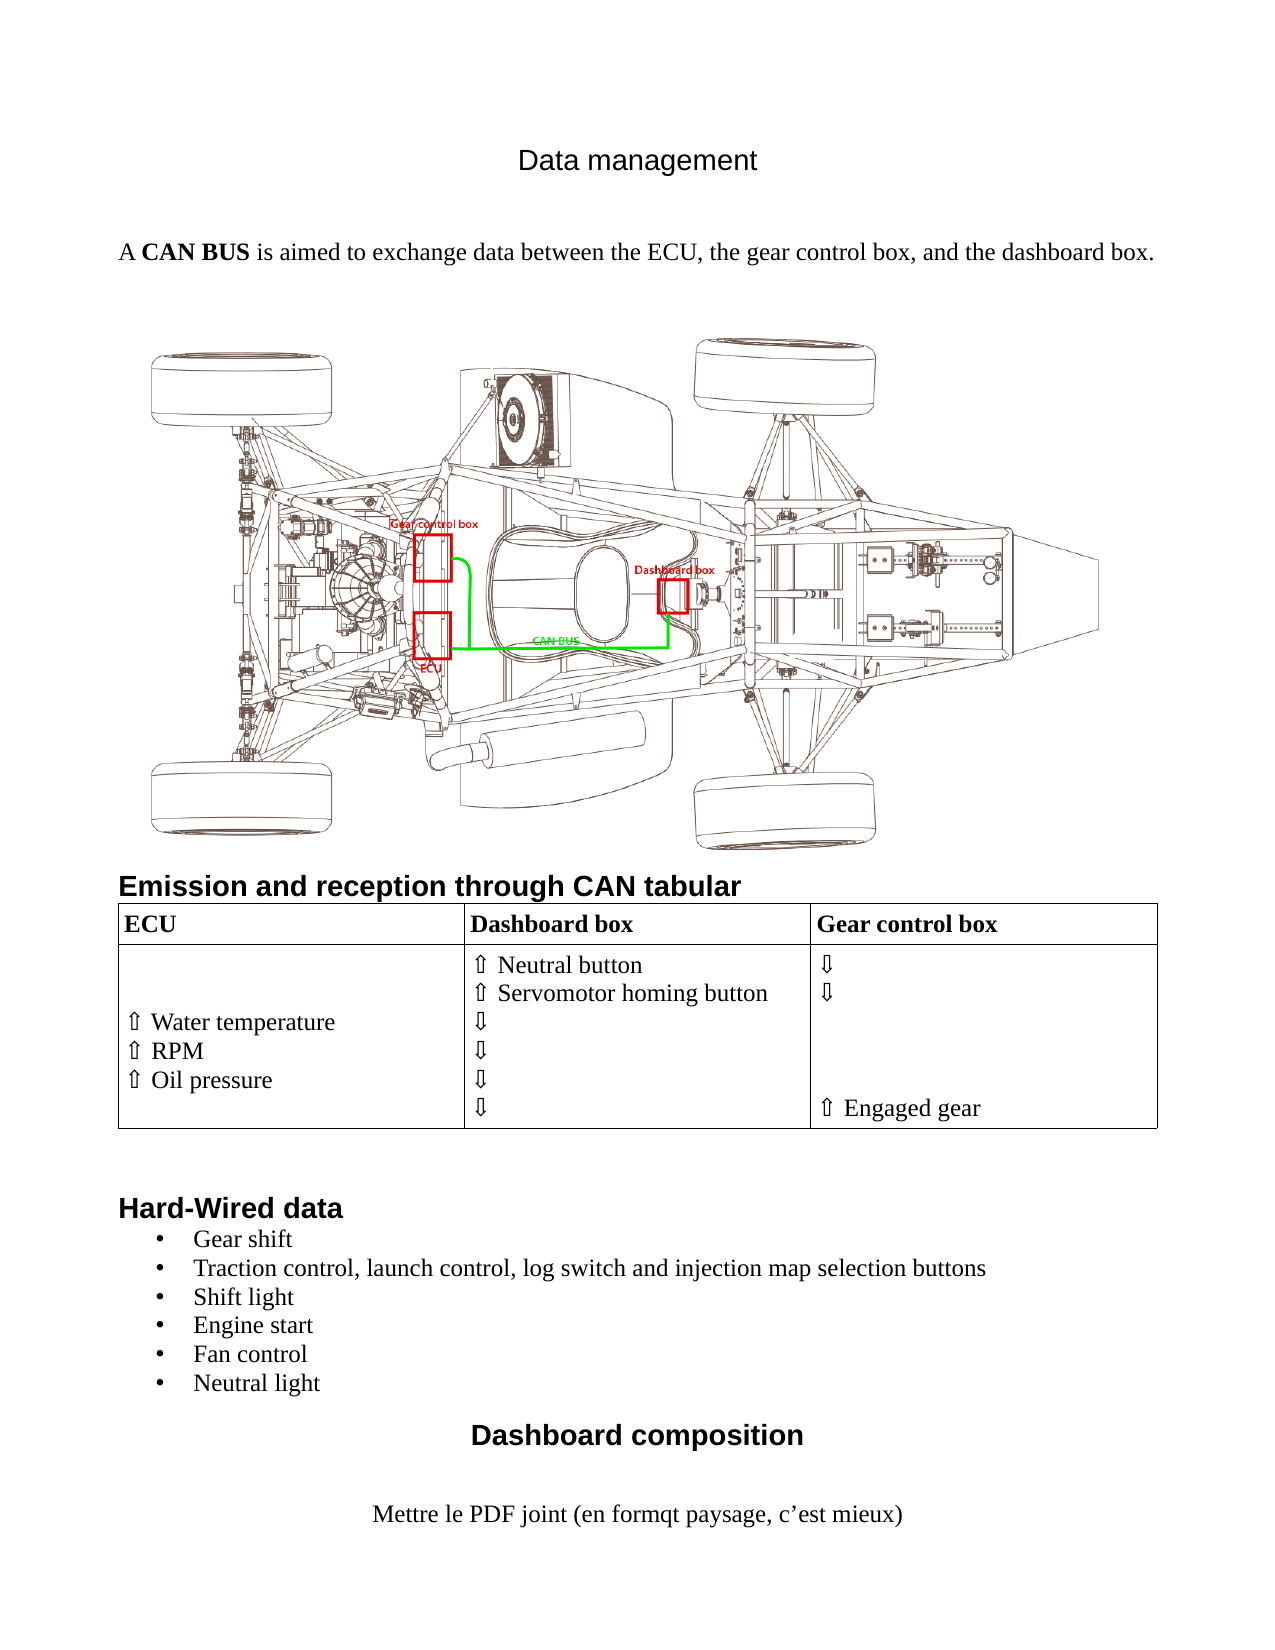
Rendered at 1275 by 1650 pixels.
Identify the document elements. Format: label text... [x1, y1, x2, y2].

text Mettre le PDF joint (en formqt paysage, c’est mieux) [118, 1499, 1157, 1527]
list Gear shift [156, 1224, 1157, 1253]
table_header ECU [119, 904, 464, 943]
list Fan control [156, 1339, 1157, 1368]
list Neutral light [156, 1368, 1157, 1397]
table_cell ⇩ ⇩ ⇧ Engaged gear [811, 945, 1157, 1128]
table_cell ⇧ Neutral button ⇧ Servomotor homing button ⇩ ⇩ ⇩ ⇩ [465, 945, 810, 1128]
subtitle Hard-Wired data [118, 1191, 1157, 1224]
subtitle Emission and reception through CAN tabular [118, 347, 1157, 903]
subtitle Dashboard composition [118, 1417, 1157, 1451]
table_cell ⇧ Water temperature ⇧ RPM ⇧ Oil pressure [119, 945, 464, 1128]
list Shift light [156, 1282, 1157, 1310]
table_header Gear control box [811, 904, 1157, 943]
list Engine start [156, 1310, 1157, 1339]
table_header Dashboard box [465, 904, 810, 943]
subtitle Data management [118, 143, 1157, 177]
text A CAN BUS is aimed to exchange data between the ECU, the gear control box, and the dashboard box. [118, 237, 1157, 266]
list Traction control, launch control, log switch and injection map selection buttons [156, 1253, 1157, 1282]
